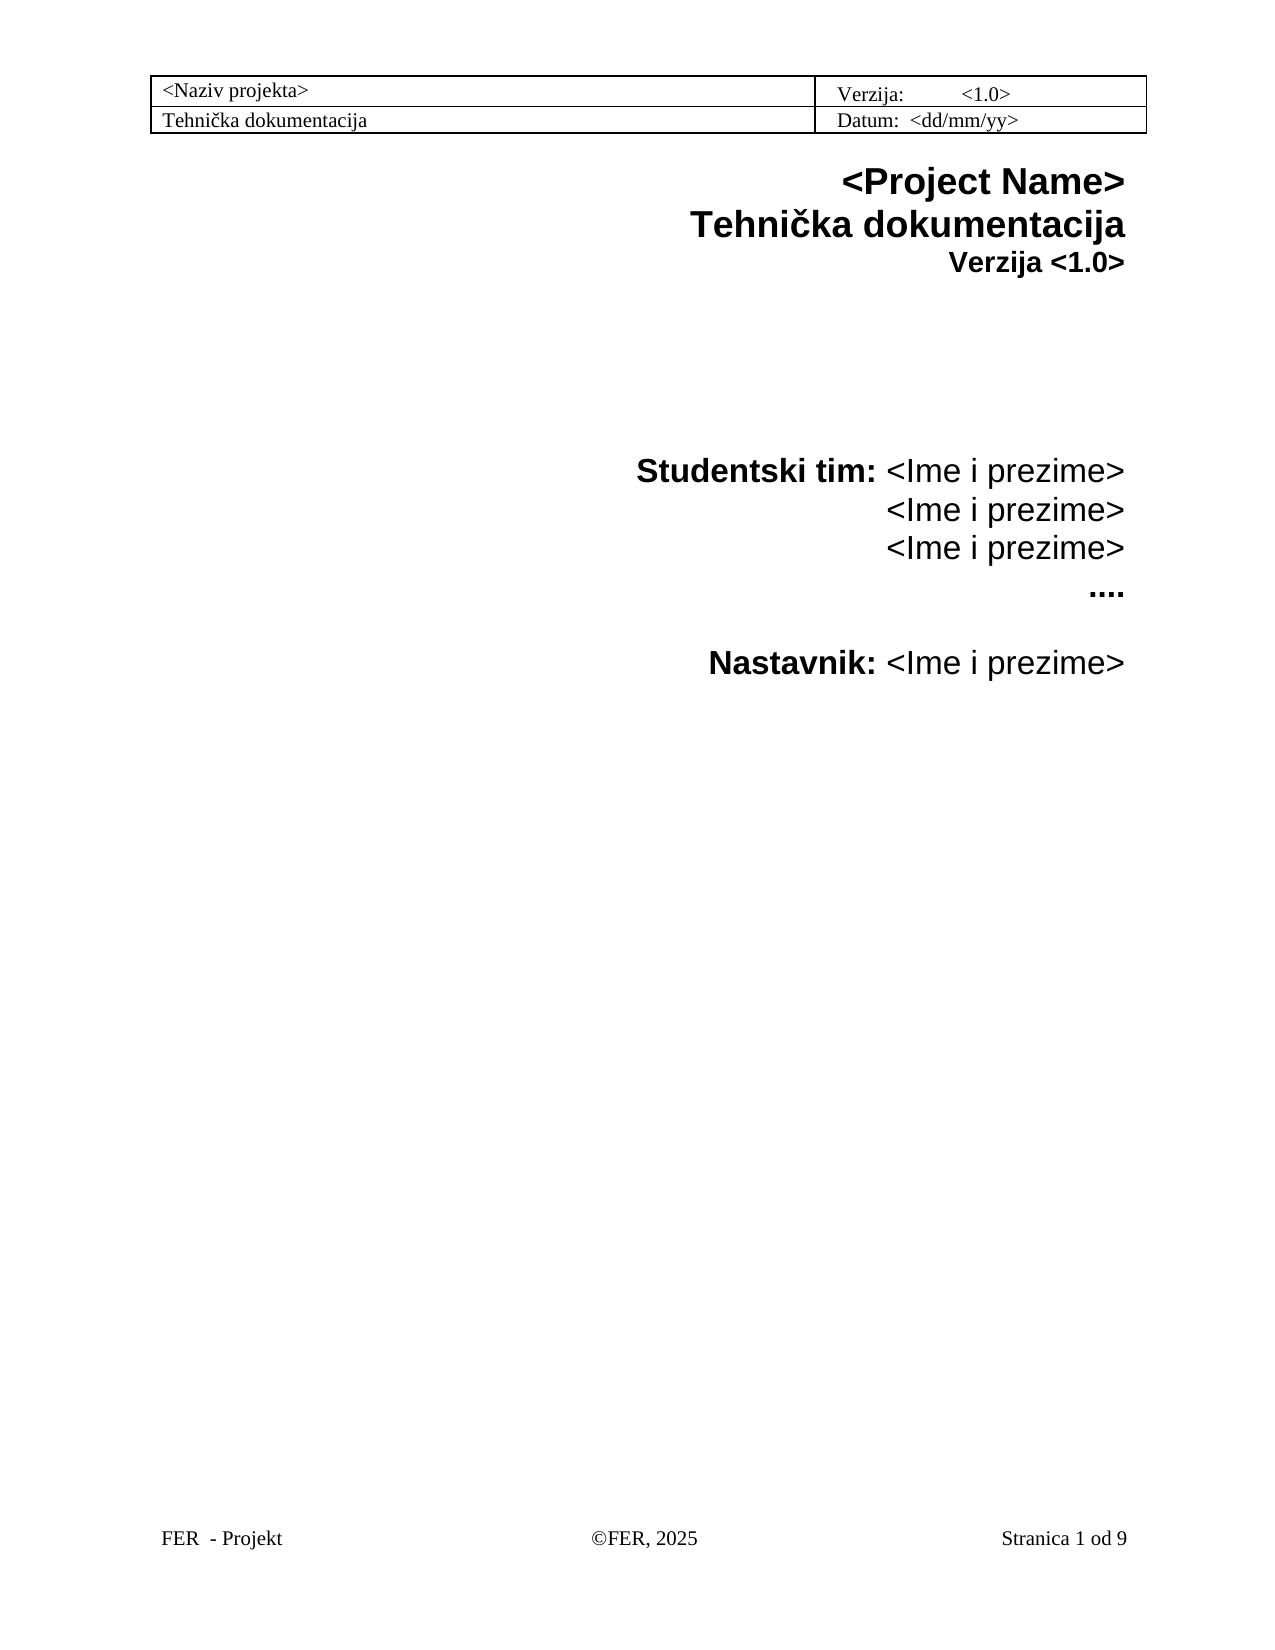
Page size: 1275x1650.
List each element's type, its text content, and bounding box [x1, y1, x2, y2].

title Verzija <1.0> [150, 245, 1125, 279]
text <Ime i prezime> [150, 489, 1125, 528]
title Tehnička dokumentacija [150, 202, 1125, 245]
title Studentski tim: <Ime i prezime> [150, 451, 1125, 489]
text .... [150, 566, 1125, 605]
text <Ime i prezime> [150, 528, 1125, 566]
title <Project Name> [150, 159, 1125, 202]
title Nastavnik: <Ime i prezime> [150, 643, 1125, 682]
